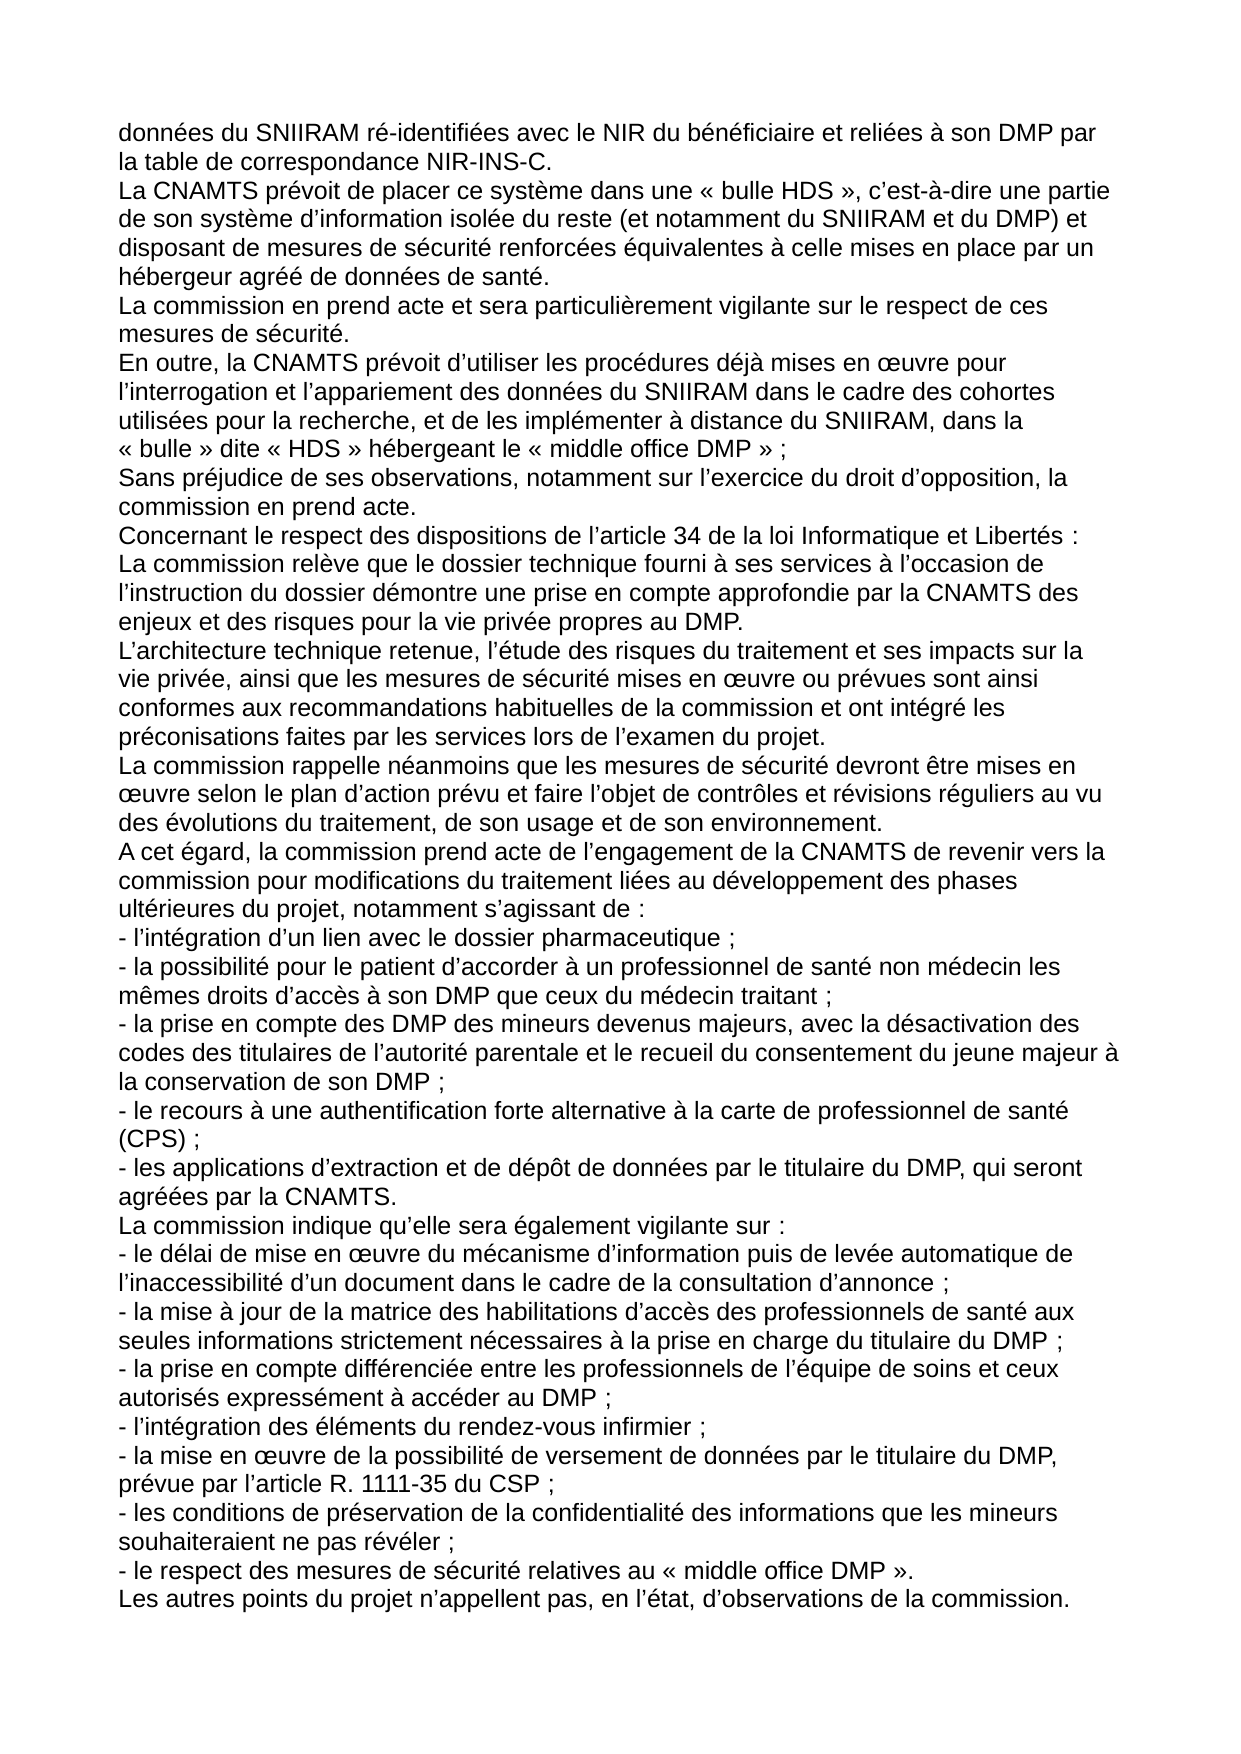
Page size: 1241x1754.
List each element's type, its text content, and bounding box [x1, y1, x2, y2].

text A cet égard, la commission prend acte de l’engagement de la CNAMTS de revenir vers la commission pour modifications du traitement liées au développement des phases ultérieures du projet, notamment s’agissant de : [118, 837, 1122, 923]
text - le délai de mise en œuvre du mécanisme d’information puis de levée automatique de l’inaccessibilité d’un document dans le cadre de la consultation d’annonce ; [118, 1239, 1122, 1297]
text - la prise en compte différenciée entre les professionnels de l’équipe de soins et ceux autorisés expressément à accéder au DMP ; [118, 1354, 1122, 1412]
text - le respect des mesures de sécurité relatives au « middle office DMP ». [118, 1556, 1122, 1584]
text En outre, la CNAMTS prévoit d’utiliser les procédures déjà mises en œuvre pour l’interrogation et l’appariement des données du SNIIRAM dans le cadre des cohortes utilisées pour la recherche, et de les implémenter à distance du SNIIRAM, dans la « bulle » dite « HDS » hébergeant le « middle office DMP » ; [118, 348, 1122, 463]
text - le recours à une authentification forte alternative à la carte de professionnel de santé (CPS) ; [118, 1096, 1122, 1153]
text - l’intégration des éléments du rendez-vous infirmier ; [118, 1412, 1122, 1441]
text Les autres points du projet n’appellent pas, en l’état, d’observations de la commission. [118, 1584, 1122, 1613]
text - l’intégration d’un lien avec le dossier pharmaceutique ; [118, 923, 1122, 952]
text données du SNIIRAM ré-identifiées avec le NIR du bénéficiaire et reliées à son DMP par la table de correspondance NIR-INS-C. [118, 118, 1122, 176]
text La commission relève que le dossier technique fourni à ses services à l’occasion de l’instruction du dossier démontre une prise en compte approfondie par la CNAMTS des enjeux et des risques pour la vie privée propres au DMP. [118, 549, 1122, 636]
text Sans préjudice de ses observations, notamment sur l’exercice du droit d’opposition, la commission en prend acte. [118, 463, 1122, 521]
text L’architecture technique retenue, l’étude des risques du traitement et ses impacts sur la vie privée, ainsi que les mesures de sécurité mises en œuvre ou prévues sont ainsi conformes aux recommandations habituelles de la commission et ont intégré les préconisations faites par les services lors de l’examen du projet. [118, 636, 1122, 751]
text La CNAMTS prévoit de placer ce système dans une « bulle HDS », c’est-à-dire une partie de son système d’information isolée du reste (et notamment du SNIIRAM et du DMP) et disposant de mesures de sécurité renforcées équivalentes à celle mises en place par un hébergeur agréé de données de santé. [118, 176, 1122, 291]
text - la mise en œuvre de la possibilité de versement de données par le titulaire du DMP, prévue par l’article R. 1111-35 du CSP ; [118, 1441, 1122, 1498]
text La commission indique qu’elle sera également vigilante sur : [118, 1211, 1122, 1239]
text La commission rappelle néanmoins que les mesures de sécurité devront être mises en œuvre selon le plan d’action prévu et faire l’objet de contrôles et révisions réguliers au vu des évolutions du traitement, de son usage et de son environnement. [118, 751, 1122, 837]
text Concernant le respect des dispositions de l’article 34 de la loi Informatique et Libertés : [118, 521, 1122, 549]
text - la mise à jour de la matrice des habilitations d’accès des professionnels de santé aux seules informations strictement nécessaires à la prise en charge du titulaire du DMP ; [118, 1297, 1122, 1354]
text La commission en prend acte et sera particulièrement vigilante sur le respect de ces mesures de sécurité. [118, 291, 1122, 348]
text - la possibilité pour le patient d’accorder à un professionnel de santé non médecin les mêmes droits d’accès à son DMP que ceux du médecin traitant ; [118, 952, 1122, 1009]
text - les applications d’extraction et de dépôt de données par le titulaire du DMP, qui seront agréées par la CNAMTS. [118, 1153, 1122, 1211]
text - les conditions de préservation de la confidentialité des informations que les mineurs souhaiteraient ne pas révéler ; [118, 1498, 1122, 1556]
text - la prise en compte des DMP des mineurs devenus majeurs, avec la désactivation des codes des titulaires de l’autorité parentale et le recueil du consentement du jeune majeur à la conservation de son DMP ; [118, 1009, 1122, 1096]
